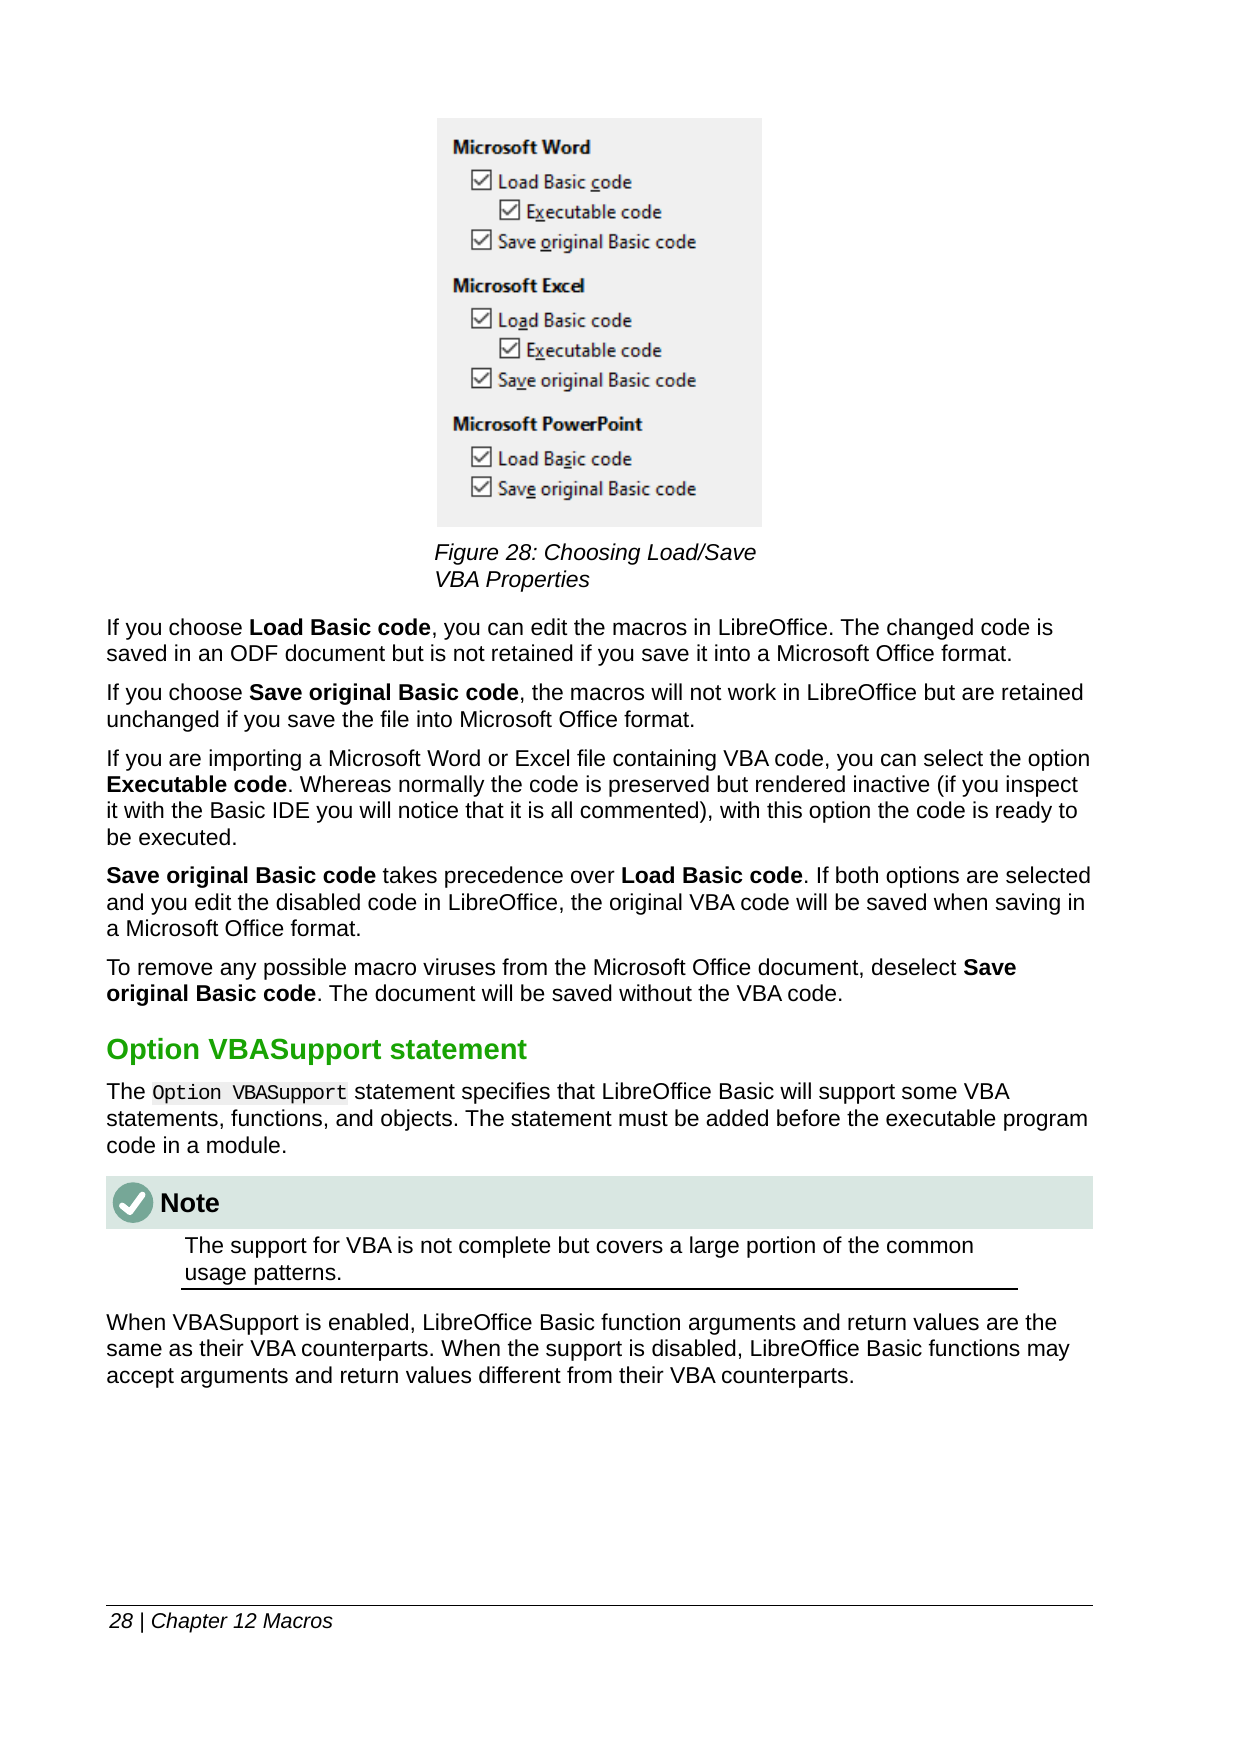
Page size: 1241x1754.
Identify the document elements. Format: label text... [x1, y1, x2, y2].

subtitle Note [106, 1176, 1093, 1229]
text If you choose Save original Basic code, the macros will not work in LibreOffice but are retained unchanged if you save the file into Microsoft Office format. [106, 679, 1093, 732]
picture [437, 118, 762, 527]
text To remove any possible macro viruses from the Microsoft Office document, deselect Save original Basic code. The document will be saved without the VBA code. [106, 954, 1093, 1007]
text Save original Basic code takes precedence over Load Basic code. If both options are selected and you edit the disabled code in LibreOffice, the original VBA code will be saved when saving in a Microsoft Office format. [106, 862, 1093, 941]
text Figure 28: Choosing Load/Save VBA Properties [434, 539, 765, 592]
text If you choose Load Basic code, you can edit the macros in LibreOffice. The changed code is saved in an ODF document but is not retained if you save it into a Microsoft Office format. [106, 614, 1093, 667]
text The Option VBASupport statement specifies that LibreOffice Basic will support some VBA statements, functions, and objects. The statement must be added before the executable program code in a module. [106, 1078, 1093, 1158]
text If you are importing a Microsoft Word or Excel file containing VBA code, you can select the option Executable code. Whereas normally the code is preserved but rendered inactive (if you inspect it with the Basic IDE you will notice that it is all commented), with this option the code is ready to be executed. [106, 744, 1093, 850]
text The support for VBA is not complete but covers a large portion of the common usage patterns. [181, 1229, 1018, 1288]
subtitle Option VBASupport statement [106, 1032, 1093, 1065]
text When VBASupport is enabled, LibreOffice Basic function arguments and return values are the same as their VBA counterparts. When the support is disabled, LibreOffice Basic functions may accept arguments and return values different from their VBA counterparts. [106, 1309, 1093, 1388]
